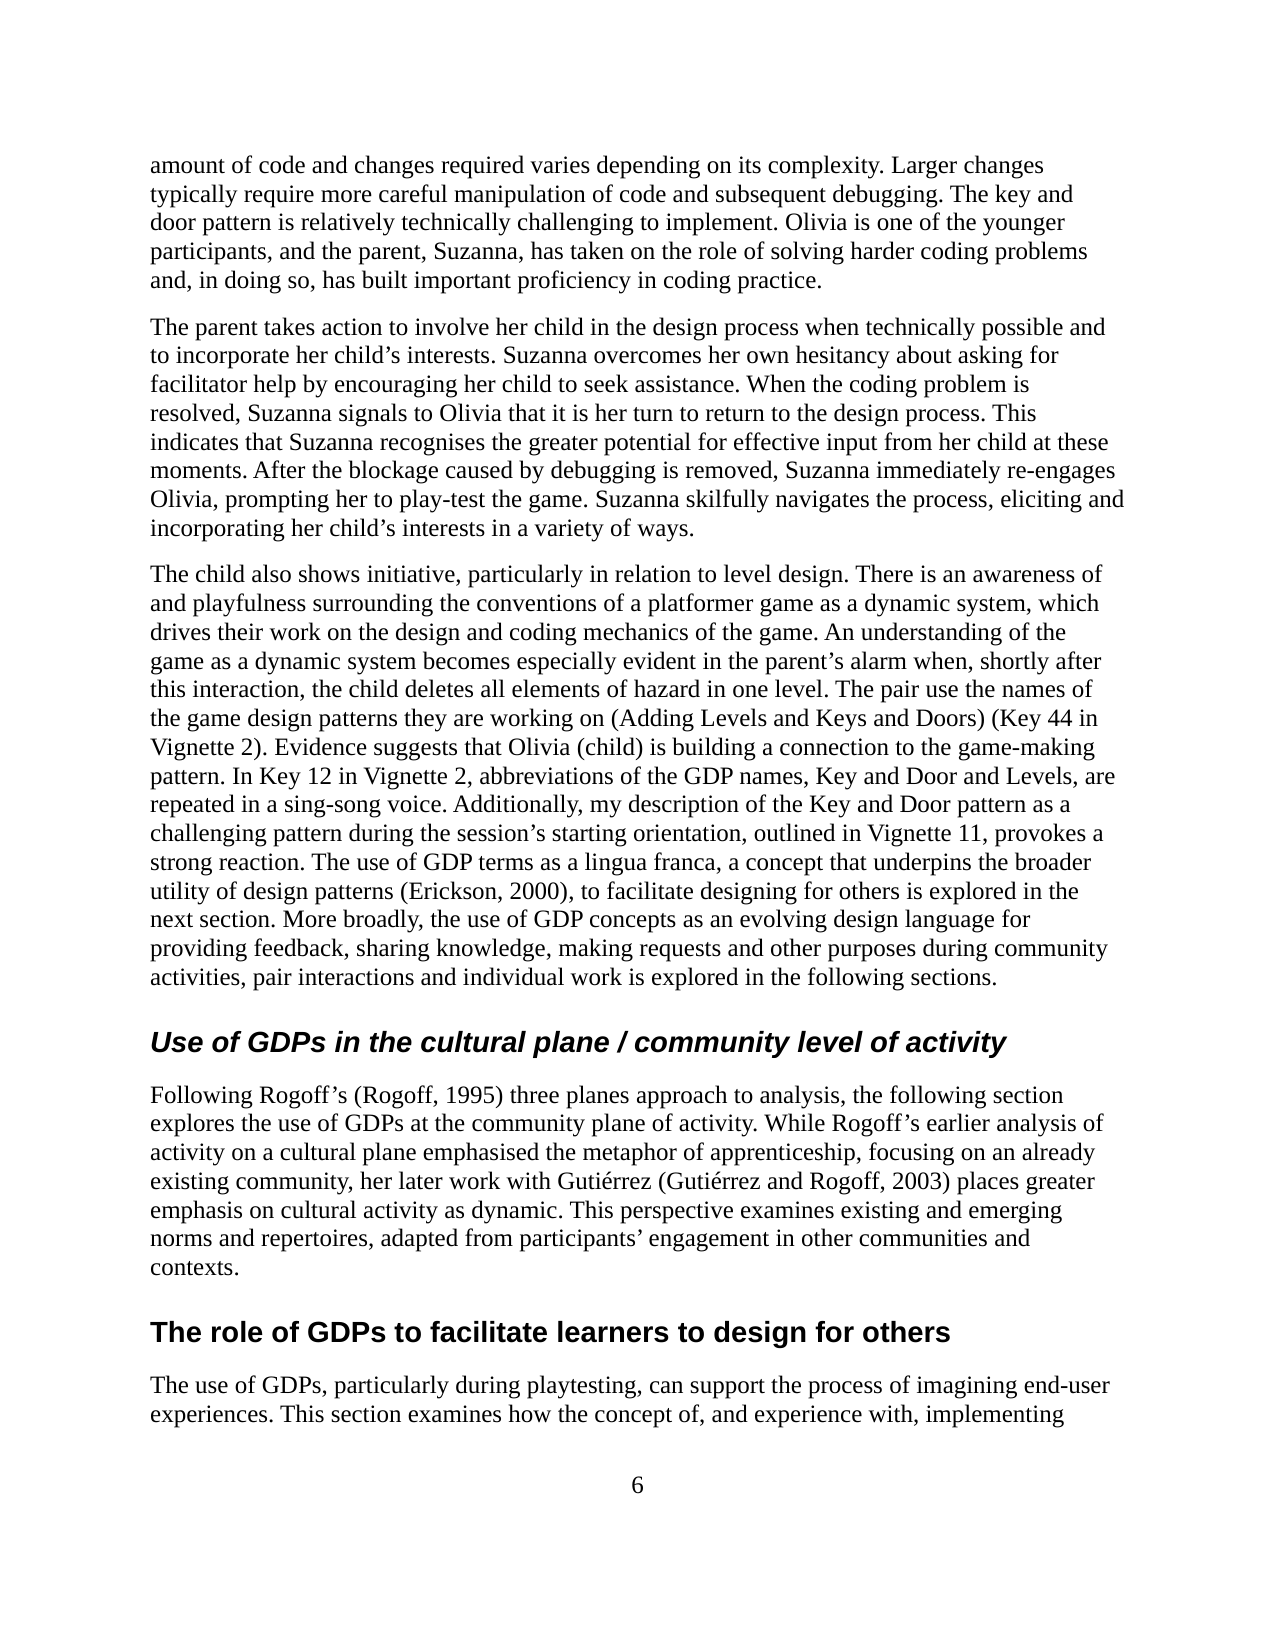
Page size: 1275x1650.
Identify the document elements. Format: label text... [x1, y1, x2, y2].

text amount of code and changes required varies depending on its complexity. Larger changes typically require more careful manipulation of code and subsequent debugging. The key and door pattern is relatively technically challenging to implement. Olivia is one of the younger participants, and the parent, Suzanna, has taken on the role of solving harder coding problems and, in doing so, has built important proficiency in coding practice. [150, 150, 1125, 294]
subtitle The role of GDPs to facilitate learners to design for others [150, 1315, 1125, 1348]
subtitle Use of GDPs in the cultural plane / community level of activity [150, 1025, 1125, 1058]
text The parent takes action to involve her child in the design process when technically possible and to incorporate her child’s interests. Suzanna overcomes her own hesitancy about asking for facilitator help by encouraging her child to seek assistance. When the coding problem is resolved, Suzanna signals to Olivia that it is her turn to return to the design process. This indicates that Suzanna recognises the greater potential for effective input from her child at these moments. After the blockage caused by debugging is removed, Suzanna immediately re-engages Olivia, prompting her to play-test the game. Suzanna skilfully navigates the process, eliciting and incorporating her child’s interests in a variety of ways. [150, 312, 1125, 542]
text Following Rogoff’s (Rogoff, 1995) three planes approach to analysis, the following section explores the use of GDPs at the community plane of activity. While Rogoff’s earlier analysis of activity on a cultural plane emphasised the metaphor of apprenticeship, focusing on an already existing community, her later work with Gutiérrez (Gutiérrez and Rogoff, 2003) places greater emphasis on cultural activity as dynamic. This perspective examines existing and emerging norms and repertoires, adapted from participants’ engagement in other communities and contexts. [150, 1080, 1125, 1281]
text The use of GDPs, particularly during playtesting, can support the process of imagining end-user experiences. This section examines how the concept of, and experience with, implementing [150, 1370, 1125, 1427]
text The child also shows initiative, particularly in relation to level design. There is an awareness of and playfulness surrounding the conventions of a platformer game as a dynamic system, which drives their work on the design and coding mechanics of the game. An understanding of the game as a dynamic system becomes especially evident in the parent’s alarm when, shortly after this interaction, the child deletes all elements of hazard in one level. The pair use the names of the game design patterns they are working on (Adding Levels and Keys and Doors) (Key 44 in Vignette 2). Evidence suggests that Olivia (child) is building a connection to the game-making pattern. In Key 12 in Vignette 2, abbreviations of the GDP names, Key and Door and Levels, are repeated in a sing-song voice. Additionally, my description of the Key and Door pattern as a challenging pattern during the session’s starting orientation, outlined in Vignette 11, provokes a strong reaction. The use of GDP terms as a lingua franca, a concept that underpins the broader utility of design patterns (Erickson, 2000), to facilitate designing for others is explored in the next section. More broadly, the use of GDP concepts as an evolving design language for providing feedback, sharing knowledge, making requests and other purposes during community activities, pair interactions and individual work is explored in the following sections. [150, 559, 1125, 991]
